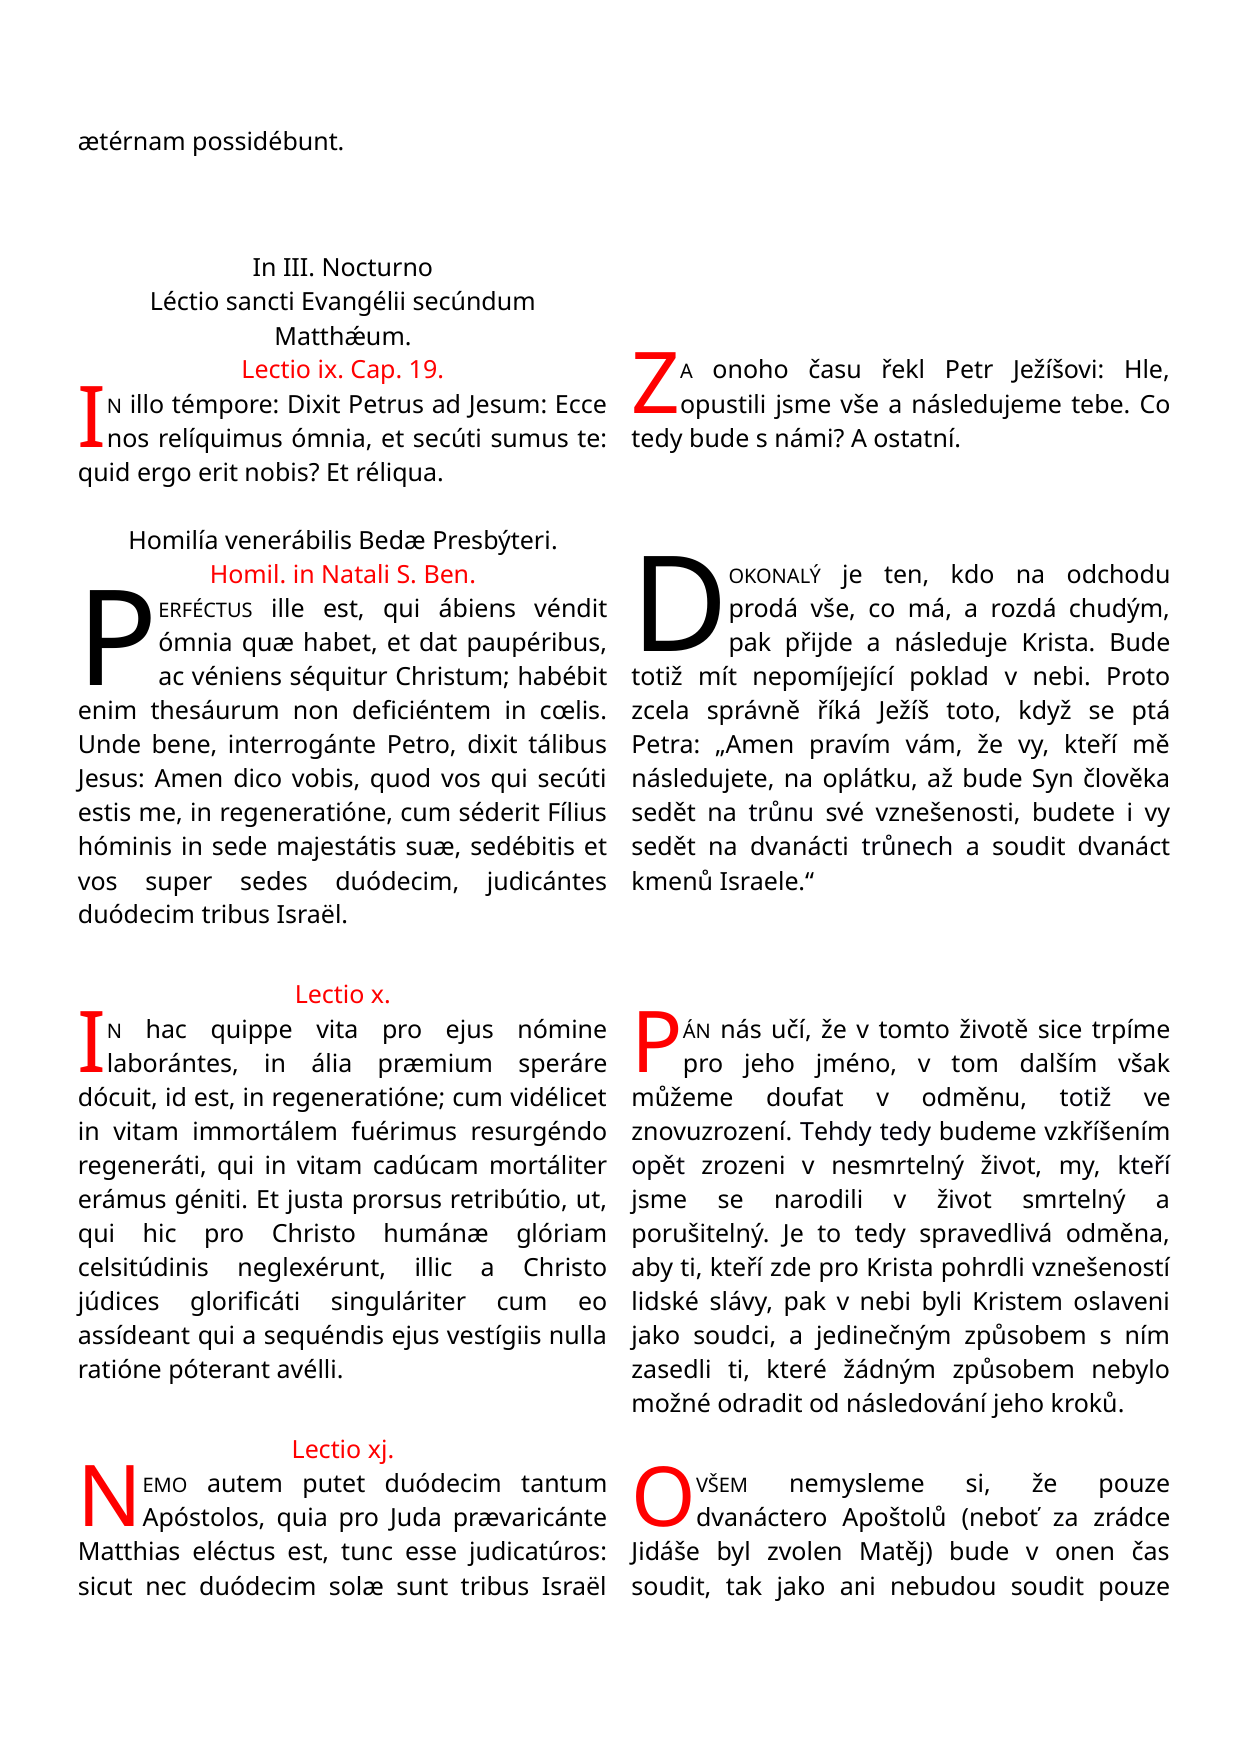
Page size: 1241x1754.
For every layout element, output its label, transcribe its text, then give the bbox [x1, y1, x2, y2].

table_cell ætérnam possidébunt. [66, 118, 619, 198]
table_cell Lectio x. In hac quippe vita pro ejus nómine laborántes, in ália præmium speráre dócuit, id est, in regeneratióne; cum vidélicet in vitam immortálem fuérimus resurgéndo regeneráti, qui in vitam cadúcam mortáliter erámus géniti. Et justa prorsus retribútio, ut, qui hic pro Christo humánæ glóriam celsitúdinis neglexérunt, illic a Christo júdices glorificáti singuláriter cum eo assídeant qui a sequéndis ejus vestígiis nulla ratióne póterant avélli. [66, 971, 619, 1426]
table_cell Pán nás učí, že v tomto životě sice trpíme pro jeho jméno, v tom dalším však můžeme doufat v odměnu, totiž ve znovuzrození. Tehdy tedy budeme vzkříšením opět zrozeni v nesmrtelný život, my, kteří jsme se narodili v život smrtelný a porušitelný. Je to tedy spravedlivá odměna, aby ti, kteří zde pro Krista pohrdli vznešeností lidské slávy, pak v nebi byli Kristem oslaveni jako soudci, a jedinečným způsobem s ním zasedli ti, které žádným způsobem nebylo možné odradit od následování jeho kroků. [619, 971, 1182, 1426]
table_cell Ovšem nemysleme si, že pouze dvanáctero Apoštolů (neboť za zrádce Jidáše byl zvolen Matěj) bude v onen čas soudit, tak jako ani nebudou soudit pouze [619, 1426, 1182, 1608]
table_cell Za onoho času řekl Petr Ježíšovi: Hle, opustili jsme vše a následujeme tebe. Co tedy bude s námi? A ostatní. Dokonalý je ten, kdo na odchodu prodá vše, co má, a rozdá chudým, pak přijde a následuje Krista. Bude totiž mít nepomíjející poklad v nebi. Proto zcela správně říká Ježíš toto, když se ptá Petra: „Amen pravím vám, že vy, kteří mě následujete, na oplátku, až bude Syn člověka sedět na trůnu své vznešenosti, budete i vy sedět na dvanácti trůnech a soudit dvanáct kmenů Israele.“ [619, 244, 1182, 971]
table_cell [619, 118, 1182, 198]
table_cell [619, 198, 1182, 244]
table_cell Lectio xj. Nemo autem putet duódecim tantum Apóstolos, quia pro Juda prævaricánte Matthias eléctus est, tunc esse judicatúros: sicut nec duódecim solæ sunt tribus Israël [66, 1426, 619, 1608]
table_cell In III. Nocturno Léctio sancti Evangélii secúndum Matthǽum. Lectio ix. Cap. 19. In illo témpore: Dixit Petrus ad Jesum: Ecce nos relíquimus ómnia, et secúti sumus te: quid ergo erit nobis? Et réliqua. Homilía venerábilis Bedæ Presbýteri. Homil. in Natali S. Ben. Perféctus ille est, qui ábiens véndit ómnia quæ habet, et dat paupéribus, ac véniens séquitur Christum; habébit enim thesáurum non deficiéntem in cœlis. Unde bene, interrogánte Petro, dixit tálibus Jesus: Amen dico vobis, quod vos qui secúti estis me, in regeneratióne, cum séderit Fílius hóminis in sede majestátis suæ, sedébitis et vos super sedes duódecim, judicántes duódecim tribus Israël. [66, 244, 619, 971]
table_cell [66, 198, 619, 244]
